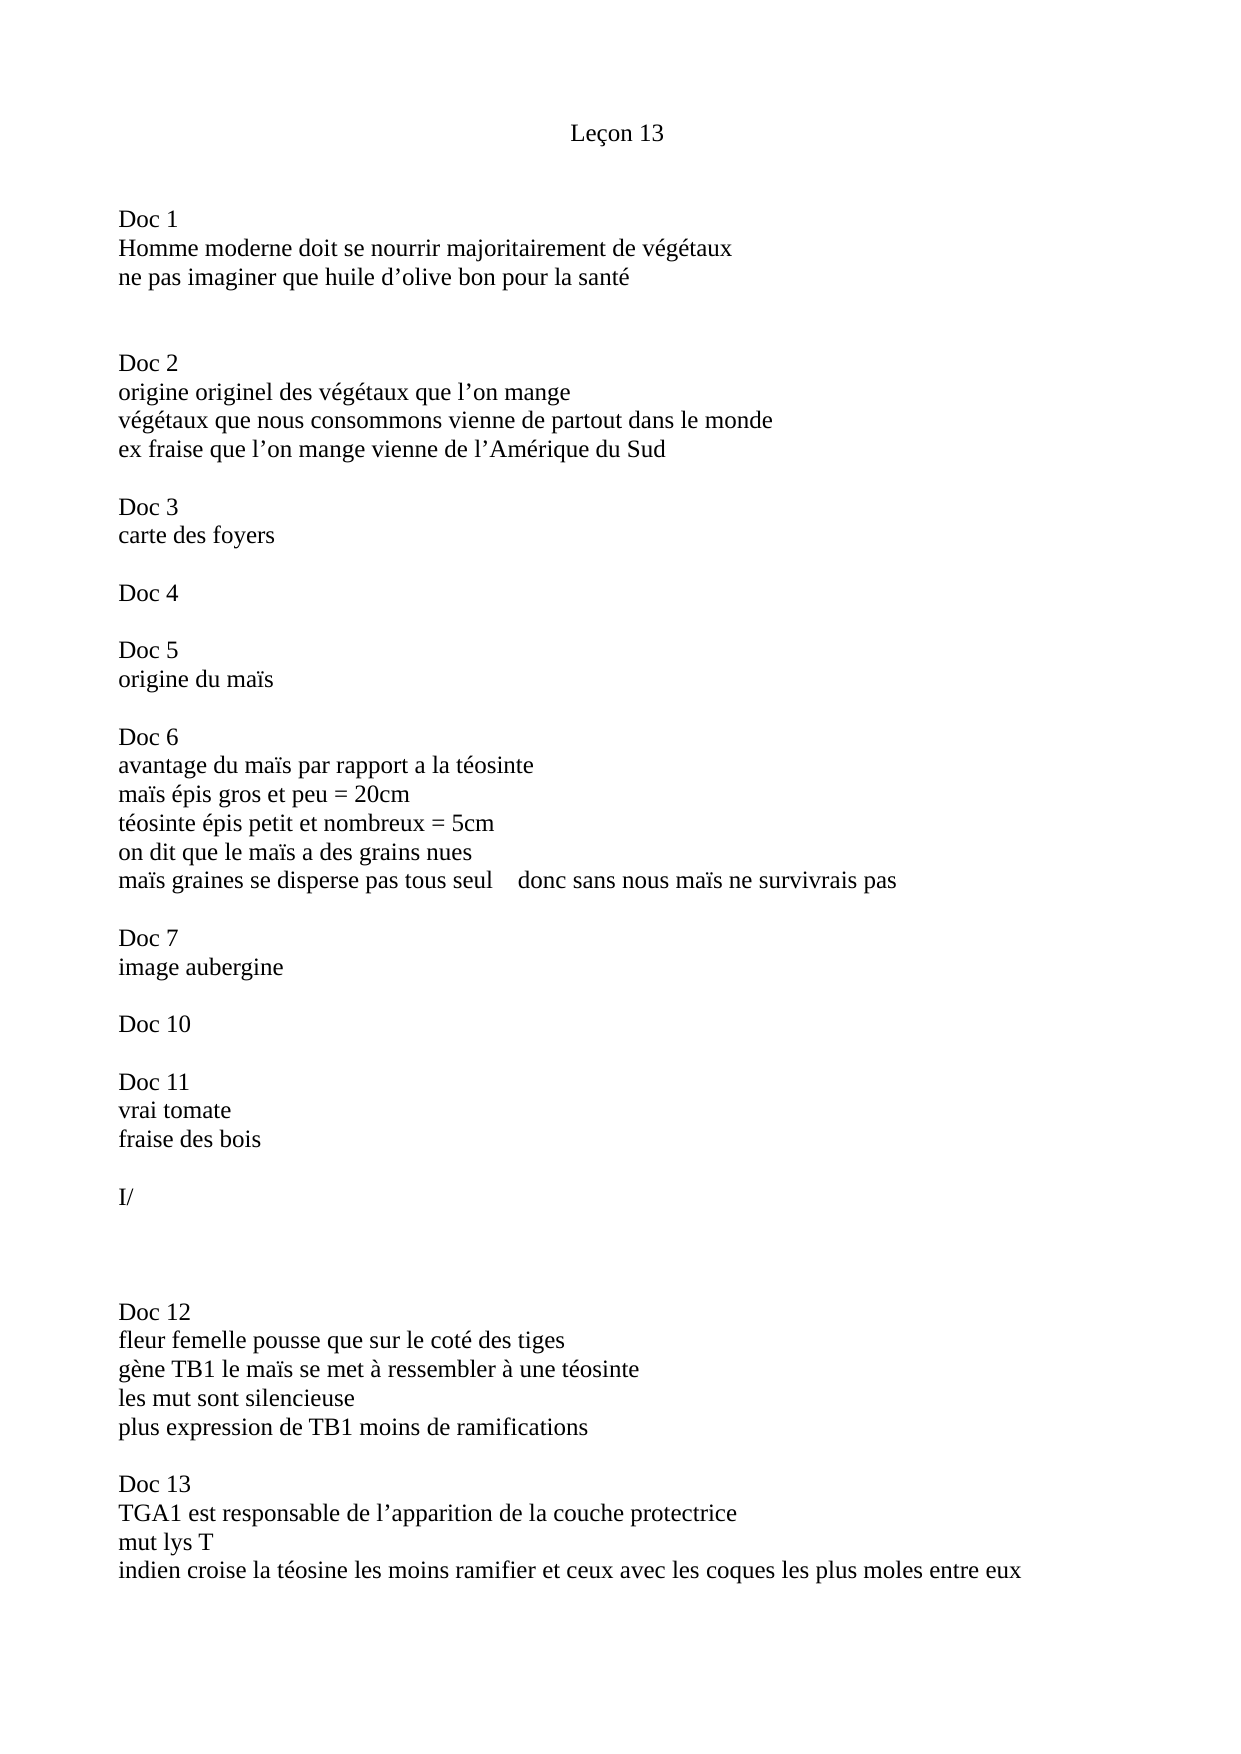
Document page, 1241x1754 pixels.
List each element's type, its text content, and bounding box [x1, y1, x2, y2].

text ex fraise que l’on mange vienne de l’Amérique du Sud [118, 434, 1122, 463]
text mut lys T [118, 1527, 1122, 1556]
text téosinte épis petit et nombreux = 5cm [118, 808, 1122, 837]
text maïs épis gros et peu = 20cm [118, 779, 1122, 808]
text avantage du maïs par rapport a la téosinte [118, 751, 1122, 779]
text Doc 2 [118, 348, 1122, 377]
text TGA1 est responsable de l’apparition de la couche protectrice [118, 1498, 1122, 1527]
text Doc 10 [118, 1009, 1122, 1038]
text vrai tomate [118, 1096, 1122, 1124]
text carte des foyers [118, 521, 1122, 549]
text Homme moderne doit se nourrir majoritairement de végétaux [118, 233, 1122, 262]
text Doc 4 [118, 578, 1122, 607]
text plus expression de TB1 moins de ramifications [118, 1412, 1122, 1441]
text Doc 5 [118, 636, 1122, 664]
text Doc 12 [118, 1297, 1122, 1326]
text origine du maïs [118, 664, 1122, 693]
text fraise des bois [118, 1124, 1122, 1153]
text Doc 13 [118, 1469, 1122, 1498]
text Doc 11 [118, 1067, 1122, 1096]
text indien croise la téosine les moins ramifier et ceux avec les coques les plus moles entre eux [118, 1556, 1122, 1584]
text on dit que le maïs a des grains nues [118, 837, 1122, 866]
text les mut sont silencieuse [118, 1383, 1122, 1412]
text Doc 6 [118, 722, 1122, 751]
text Doc 7 [118, 923, 1122, 952]
text Doc 1 [118, 204, 1122, 233]
text origine originel des végétaux que l’on mange [118, 377, 1122, 406]
text ne pas imaginer que huile d’olive bon pour la santé [118, 262, 1122, 291]
text I/ [118, 1182, 1122, 1211]
text Leçon 13 [118, 118, 1122, 147]
text Doc 3 [118, 492, 1122, 521]
text fleur femelle pousse que sur le coté des tiges [118, 1326, 1122, 1354]
text gène TB1 le maïs se met à ressembler à une téosinte [118, 1354, 1122, 1383]
text image aubergine [118, 952, 1122, 981]
text maïs graines se disperse pas tous seul donc sans nous maïs ne survivrais pas [118, 866, 1122, 894]
text végétaux que nous consommons vienne de partout dans le monde [118, 406, 1122, 434]
